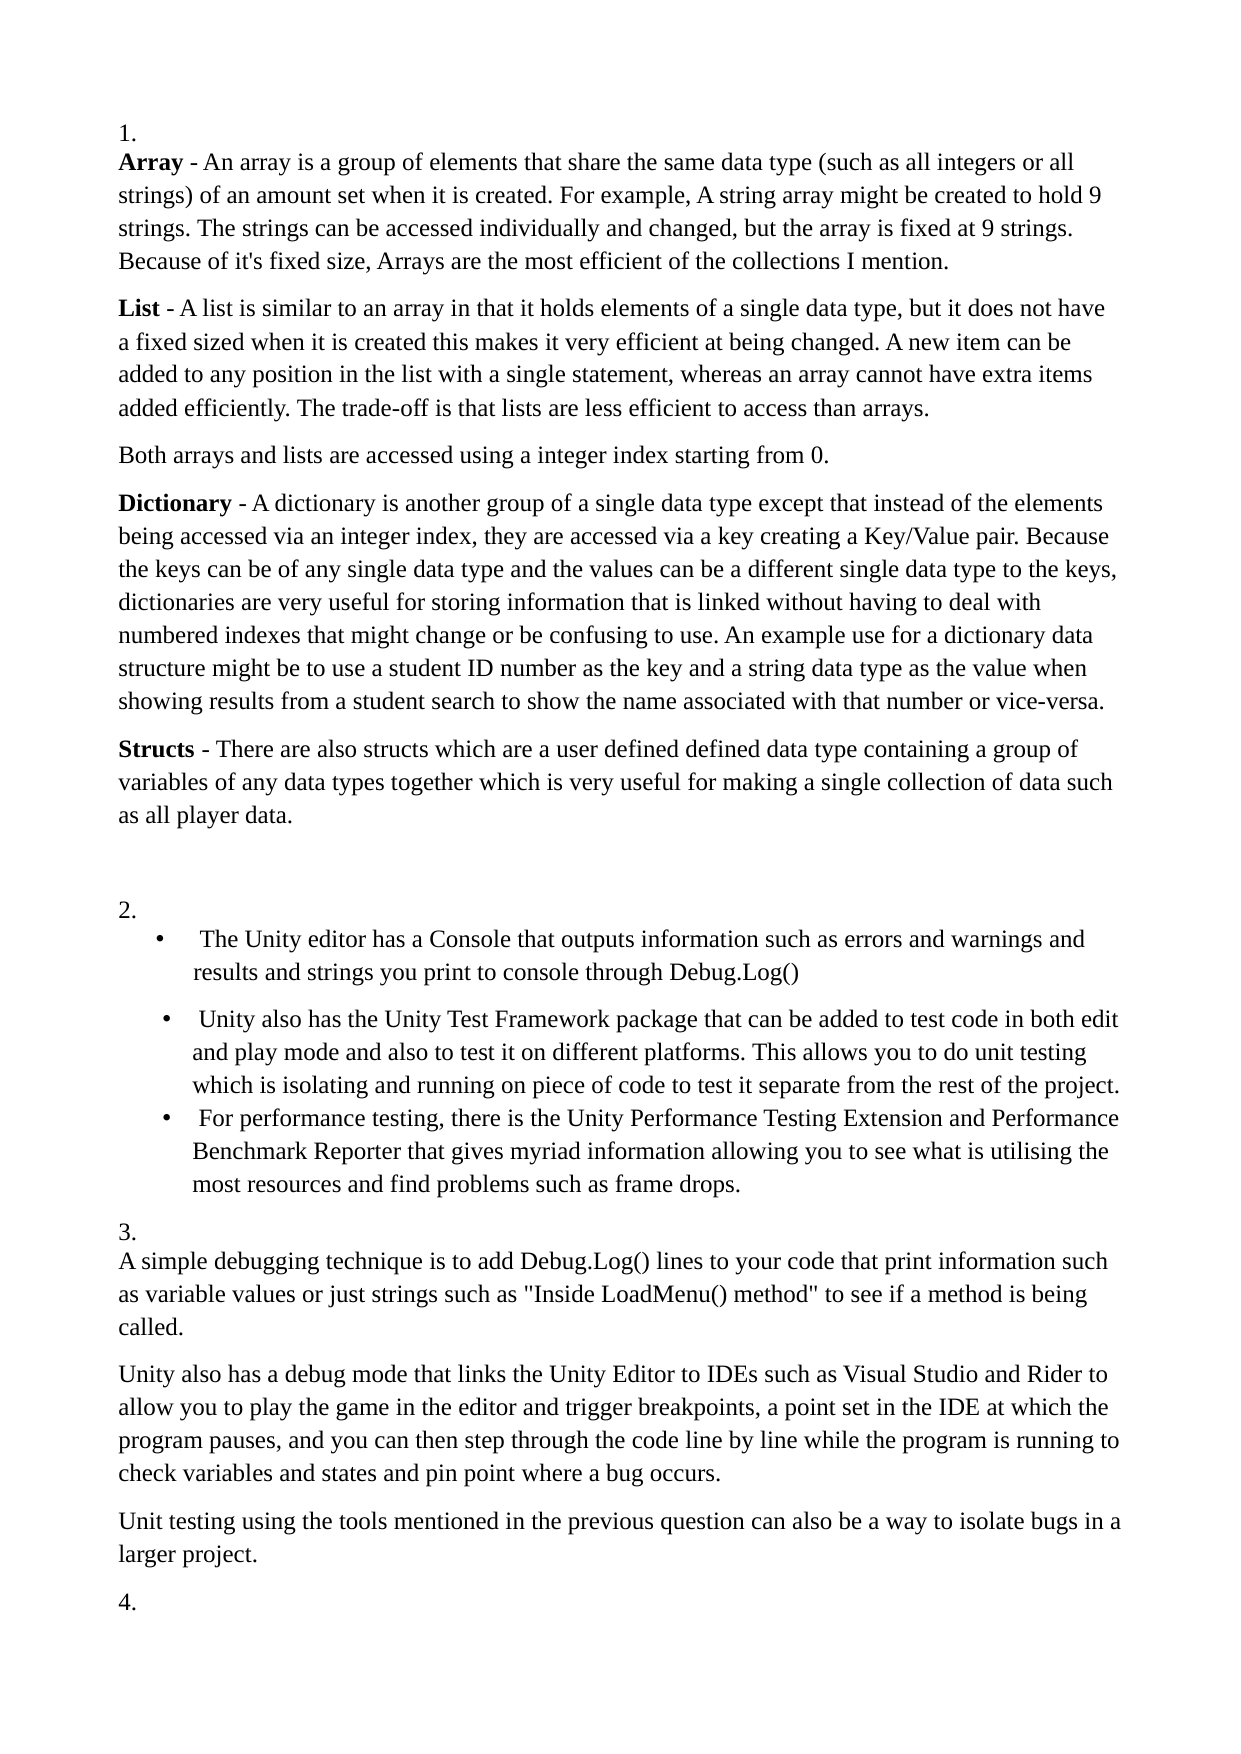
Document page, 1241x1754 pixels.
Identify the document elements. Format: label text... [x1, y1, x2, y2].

text Dictionary - A dictionary is another group of a single data type except that instead of the elements being accessed via an integer index, they are accessed via a key creating a Key/Value pair. Because the keys can be of any single data type and the values can be a different single data type to the keys, dictionaries are very useful for storing information that is linked without having to deal with numbered indexes that might change or be confusing to use. An example use for a dictionary data structure might be to use a student ID number as the key and a string data type as the value when showing results from a student search to show the name associated with that number or vice-versa. [118, 488, 1122, 715]
text Unit testing using the tools mentioned in the previous question can also be a way to isolate bugs in a larger project. [118, 1506, 1122, 1568]
text 3. [118, 1217, 1122, 1246]
text Unity also has a debug mode that links the Unity Editor to IDEs such as Visual Studio and Rider to allow you to play the game in the editor and trigger breakpoints, a point set in the IDE at which the program pauses, and you can then step through the code line by line while the program is running to check variables and states and pin point where a bug occurs. [118, 1359, 1122, 1487]
text Both arrays and lists are accessed using a integer index starting from 0. [118, 440, 1122, 469]
text ﻿Structs﻿ - There are also structs which are a user defined defined data type containing a group of variables of any data types together which is very useful for making a single collection of data such as all player data. [118, 733, 1122, 828]
list The Unity editor has a Console that outputs information such as errors and warnings and results and strings you print to console through Debug.Log() [156, 924, 1122, 985]
text 4. [118, 1587, 1122, 1615]
list For performance testing, there is the Unity Performance Testing Extension and Performance Benchmark Reporter that gives myriad information allowing you to see what is utilising the most resources and find problems such as frame drops. [162, 1103, 1122, 1198]
text Array - An array is a group of elements that share the same data type (such as all integers or all strings) of an amount set when it is created. For example, A string array might be created to hold 9 strings. The strings can be accessed individually and changed, but the array is fixed at 9 strings. Because of it's fixed size, Arrays are the most efficient of the collections I mention. [118, 147, 1122, 275]
text 1. [118, 118, 1122, 147]
text A simple debugging technique is to add Debug.Log() lines to your code that print information such as variable values or just strings such as "Inside LoadMenu() method" to see if a method is being called. [118, 1246, 1122, 1341]
text 2. [118, 895, 1122, 924]
text List - A list is similar to an array in that it holds elements of a single data type, but it does not have a fixed sized when it is created this makes it very efficient at being changed. A new item can be added to any position in the list with a single statement, whereas an array cannot have extra items added efficiently. The trade-off is that lists are less efficient to access than arrays. [118, 293, 1122, 421]
list Unity also has the Unity Test Framework package that can be added to test code in both edit and play mode and also to test it on different platforms. This allows you to do unit testing which is isolating and running on piece of code to test it separate from the rest of the project. [162, 1004, 1122, 1099]
